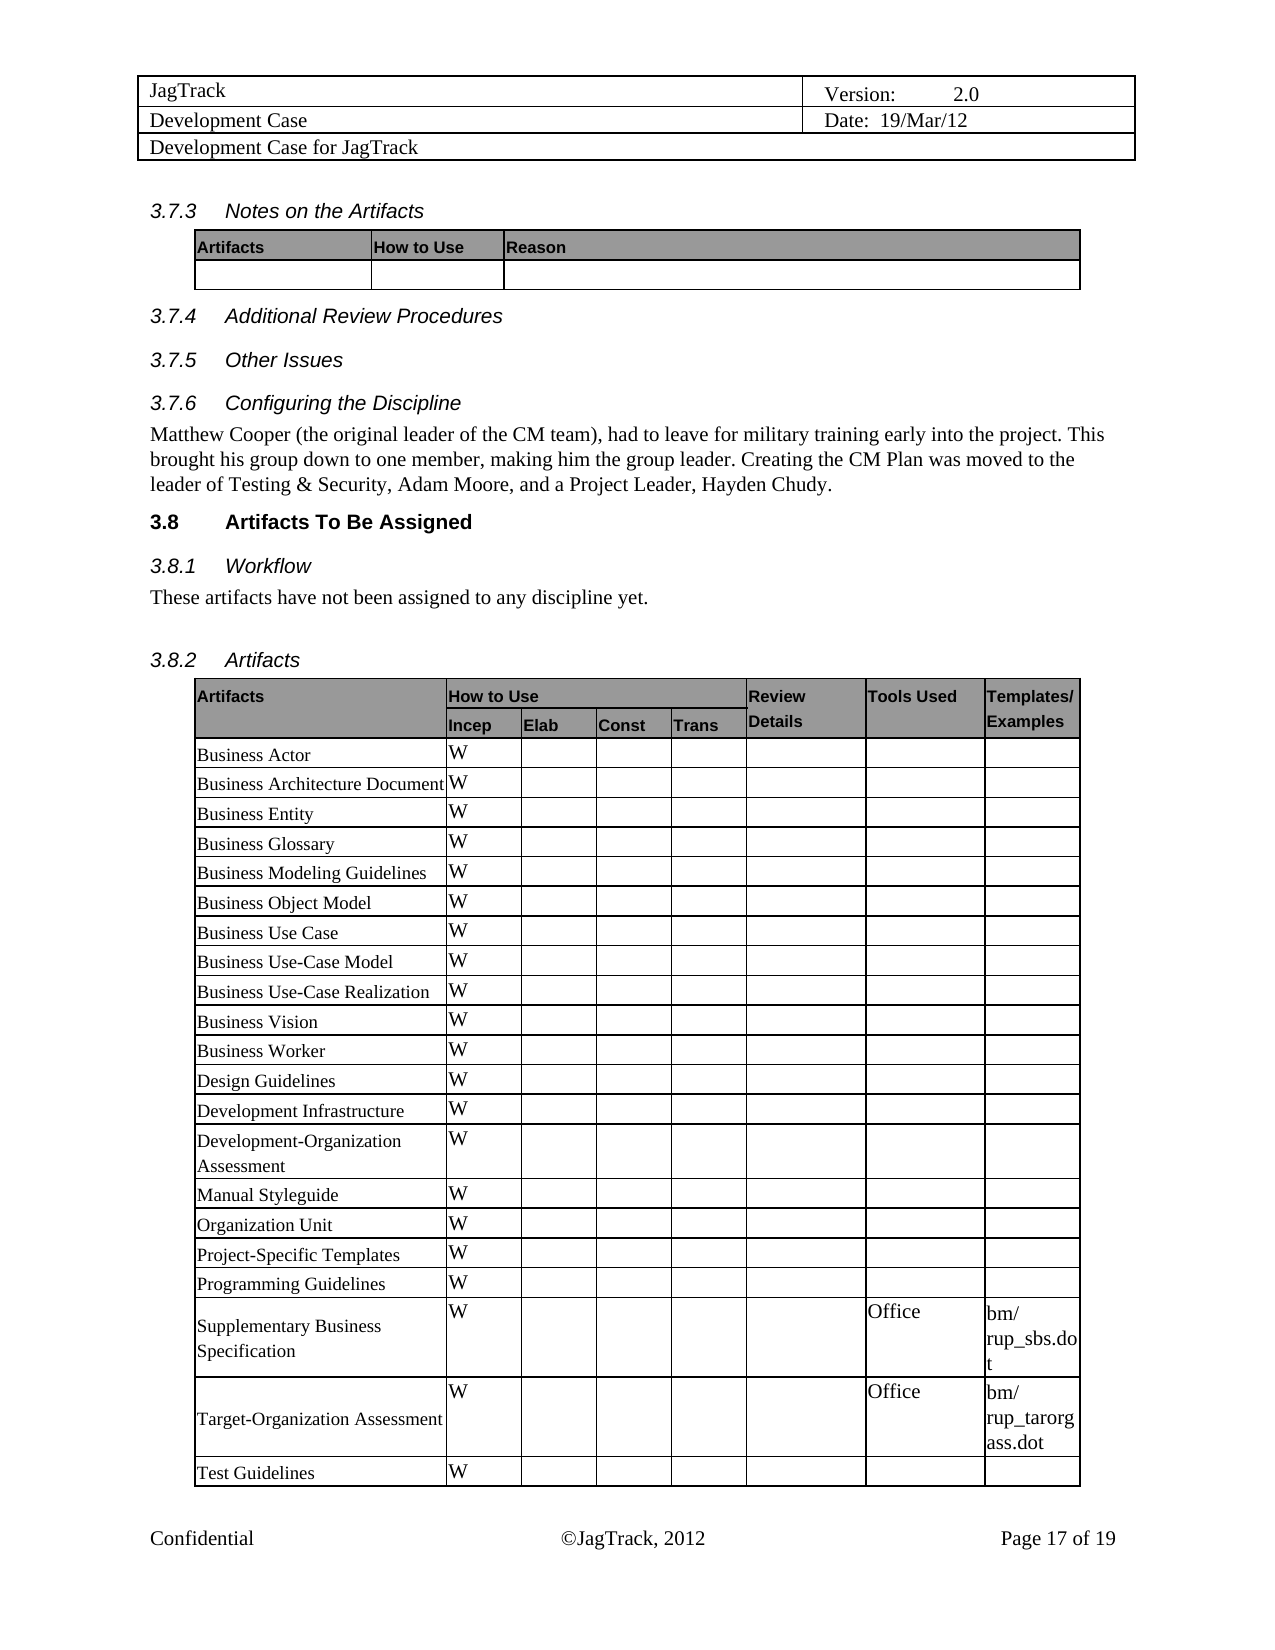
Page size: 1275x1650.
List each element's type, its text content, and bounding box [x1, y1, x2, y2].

table_cell [597, 917, 671, 945]
table_cell [597, 976, 671, 1004]
table_cell [522, 1065, 596, 1093]
table_cell Business Use-Case Model [196, 946, 446, 974]
table_cell [672, 1209, 746, 1237]
table_cell Const [597, 709, 671, 737]
table_cell [986, 798, 1079, 826]
table_cell [747, 946, 865, 974]
table_cell [867, 1125, 984, 1178]
table_cell [672, 1298, 746, 1376]
table_cell [672, 887, 746, 915]
table_cell [597, 798, 671, 826]
table_cell Manual Styleguide [196, 1179, 446, 1207]
table_cell W [447, 1179, 521, 1207]
table_cell Business Glossary [196, 828, 446, 856]
table_cell [672, 768, 746, 796]
table_cell [747, 1179, 865, 1207]
table_cell [522, 1457, 596, 1485]
table_cell [986, 887, 1079, 915]
table_cell W [447, 1457, 521, 1485]
table_cell [672, 798, 746, 826]
table_cell [597, 1268, 671, 1296]
table_cell [522, 1125, 596, 1178]
table_cell W [447, 1036, 521, 1063]
table_cell [867, 1065, 984, 1093]
table_cell [672, 1457, 746, 1485]
table_cell W [447, 1298, 521, 1376]
table_cell [747, 1239, 865, 1267]
table_cell W [447, 857, 521, 885]
table_cell Business Entity [196, 798, 446, 826]
table_cell [986, 1125, 1079, 1178]
table_cell [672, 1268, 746, 1296]
table_cell W [447, 1125, 521, 1178]
table_header How to Use [447, 679, 746, 707]
table_cell [747, 1036, 865, 1063]
table_cell [986, 1457, 1079, 1485]
table_cell Elab [522, 709, 596, 737]
table_cell [867, 1006, 984, 1034]
table_cell Business Actor [196, 739, 446, 767]
table_cell W [447, 1065, 521, 1093]
table_cell [986, 739, 1079, 767]
table_cell [867, 739, 984, 767]
table_cell [986, 976, 1079, 1004]
table_cell [747, 857, 865, 885]
table_cell Test Guidelines [196, 1457, 446, 1485]
table_cell [505, 261, 1079, 288]
table_cell [986, 917, 1079, 945]
table_cell [747, 917, 865, 945]
table_cell Business Use-Case Realization [196, 976, 446, 1004]
table_cell W [447, 1006, 521, 1034]
table_cell [747, 768, 865, 796]
table_cell [747, 1457, 865, 1485]
table_cell [522, 887, 596, 915]
table_cell Business Object Model [196, 887, 446, 915]
table_cell [867, 946, 984, 974]
table_cell [867, 887, 984, 915]
text These artifacts have not been assigned to any discipline yet. [150, 584, 1125, 609]
table_cell [672, 1036, 746, 1063]
table_cell [867, 768, 984, 796]
table_cell W [447, 917, 521, 945]
table_cell [747, 1298, 865, 1376]
table_cell [597, 946, 671, 974]
table_cell Organization Unit [196, 1209, 446, 1237]
table_cell Office [867, 1298, 984, 1376]
table_cell [747, 887, 865, 915]
table_cell bm/rup_sbs.dot [986, 1298, 1079, 1376]
table_cell [986, 768, 1079, 796]
table_cell Office [867, 1378, 984, 1456]
table_cell [522, 1378, 596, 1456]
subtitle Other Issues [150, 346, 1125, 371]
table_cell [747, 828, 865, 856]
table_cell [597, 1036, 671, 1063]
table_cell Business Architecture Document [196, 768, 446, 796]
table_cell bm/rup_tarorgass.dot [986, 1378, 1079, 1456]
table_cell Programming Guidelines [196, 1268, 446, 1296]
table_cell [986, 1006, 1079, 1034]
table_cell W [447, 1239, 521, 1267]
table_cell [986, 1209, 1079, 1237]
table_header Tools Used [867, 679, 984, 737]
table_cell [597, 887, 671, 915]
table_cell [867, 857, 984, 885]
table_cell Project-Specific Templates [196, 1239, 446, 1267]
table_cell [672, 1095, 746, 1123]
table_cell [672, 1006, 746, 1034]
table_cell [867, 1095, 984, 1123]
table_cell [522, 1179, 596, 1207]
table_cell [522, 1006, 596, 1034]
table_cell [372, 261, 503, 288]
table_cell [597, 1179, 671, 1207]
table_cell Target-Organization Assessment [196, 1378, 446, 1456]
table_cell [196, 261, 371, 288]
table_cell W [447, 1095, 521, 1123]
table_header Artifacts [196, 679, 446, 737]
table_cell [672, 1239, 746, 1267]
table_cell [867, 976, 984, 1004]
table_cell W [447, 798, 521, 826]
table_cell Design Guidelines [196, 1065, 446, 1093]
table_cell [747, 1209, 865, 1237]
table_cell W [447, 1268, 521, 1296]
table_cell [747, 1095, 865, 1123]
table_cell [986, 1036, 1079, 1063]
table_cell [986, 1239, 1079, 1267]
table_cell W [447, 946, 521, 974]
table_cell [672, 976, 746, 1004]
table_cell [747, 1006, 865, 1034]
table_cell [522, 1095, 596, 1123]
table_cell [597, 768, 671, 796]
table_cell W [447, 976, 521, 1004]
table_cell [867, 1036, 984, 1063]
table_cell [597, 1457, 671, 1485]
table_cell [867, 917, 984, 945]
table_cell [597, 1209, 671, 1237]
table_cell Development-Organization Assessment [196, 1125, 446, 1178]
table_cell [986, 828, 1079, 856]
table_cell [522, 1268, 596, 1296]
table_cell [747, 1268, 865, 1296]
table_cell [672, 857, 746, 885]
table_cell Supplementary Business Specification [196, 1298, 446, 1376]
table_cell [672, 1065, 746, 1093]
table_cell [986, 1095, 1079, 1123]
table_cell [672, 917, 746, 945]
table_cell [522, 768, 596, 796]
table_cell [672, 739, 746, 767]
table_cell [597, 1006, 671, 1034]
table_cell [597, 1239, 671, 1267]
subtitle Artifacts [150, 646, 1125, 671]
table_cell [597, 739, 671, 767]
table_cell W [447, 887, 521, 915]
table_cell Business Vision [196, 1006, 446, 1034]
table_cell [522, 1209, 596, 1237]
table_cell W [447, 1378, 521, 1456]
table_cell [986, 1268, 1079, 1296]
table_cell [747, 976, 865, 1004]
table_cell [672, 1125, 746, 1178]
table_cell [672, 1378, 746, 1456]
table_header Artifacts [196, 231, 371, 259]
table_cell [867, 1457, 984, 1485]
table_cell [867, 1268, 984, 1296]
table_cell [522, 739, 596, 767]
table_cell [867, 1179, 984, 1207]
table_cell Development Infrastructure [196, 1095, 446, 1123]
table_cell [597, 1065, 671, 1093]
table_header How to Use [372, 231, 503, 259]
table_cell [867, 828, 984, 856]
subtitle Configuring the Discipline [150, 390, 1125, 415]
table_cell [867, 1239, 984, 1267]
table_cell [986, 1065, 1079, 1093]
table_cell [522, 1036, 596, 1063]
table_cell Trans [672, 709, 746, 737]
table_cell [522, 857, 596, 885]
table_cell W [447, 739, 521, 767]
table_cell [597, 1095, 671, 1123]
subtitle Notes on the Artifacts [150, 198, 1125, 223]
subtitle Artifacts To Be Assigned [150, 509, 1125, 534]
subtitle Workflow [150, 553, 1125, 578]
table_cell [522, 1298, 596, 1376]
table_cell [672, 828, 746, 856]
table_cell [747, 798, 865, 826]
table_cell [522, 946, 596, 974]
table_cell [747, 739, 865, 767]
table_cell [522, 976, 596, 1004]
table_cell [597, 857, 671, 885]
table_cell [522, 917, 596, 945]
table_header Templates/ Examples [986, 679, 1079, 737]
table_cell [747, 1125, 865, 1178]
table_cell [522, 798, 596, 826]
table_cell [867, 798, 984, 826]
table_cell [597, 1125, 671, 1178]
table_cell [672, 946, 746, 974]
table_cell Business Use Case [196, 917, 446, 945]
table_cell W [447, 1209, 521, 1237]
table_cell Incep [447, 709, 521, 737]
text Matthew Cooper (the original leader of the CM team), had to leave for military training early into the project. This brought his group down to one member, making him the group leader. Creating the CM Plan was moved to the leader of Testing & Security, Adam Moore, and a Project Leader, Hayden Chudy. [150, 421, 1125, 496]
table_cell [597, 828, 671, 856]
table_cell [597, 1298, 671, 1376]
table_header Review Details [747, 679, 865, 737]
table_cell W [447, 768, 521, 796]
table_cell [522, 828, 596, 856]
table_cell Business Modeling Guidelines [196, 857, 446, 885]
table_cell [747, 1378, 865, 1456]
table_cell [747, 1065, 865, 1093]
subtitle Additional Review Procedures [150, 303, 1125, 328]
table_cell [986, 857, 1079, 885]
table_cell [597, 1378, 671, 1456]
table_header Reason [505, 231, 1079, 259]
table_cell [986, 946, 1079, 974]
table_cell W [447, 828, 521, 856]
table_cell [672, 1179, 746, 1207]
table_cell [522, 1239, 596, 1267]
table_cell Business Worker [196, 1036, 446, 1063]
table_cell [867, 1209, 984, 1237]
table_cell [986, 1179, 1079, 1207]
